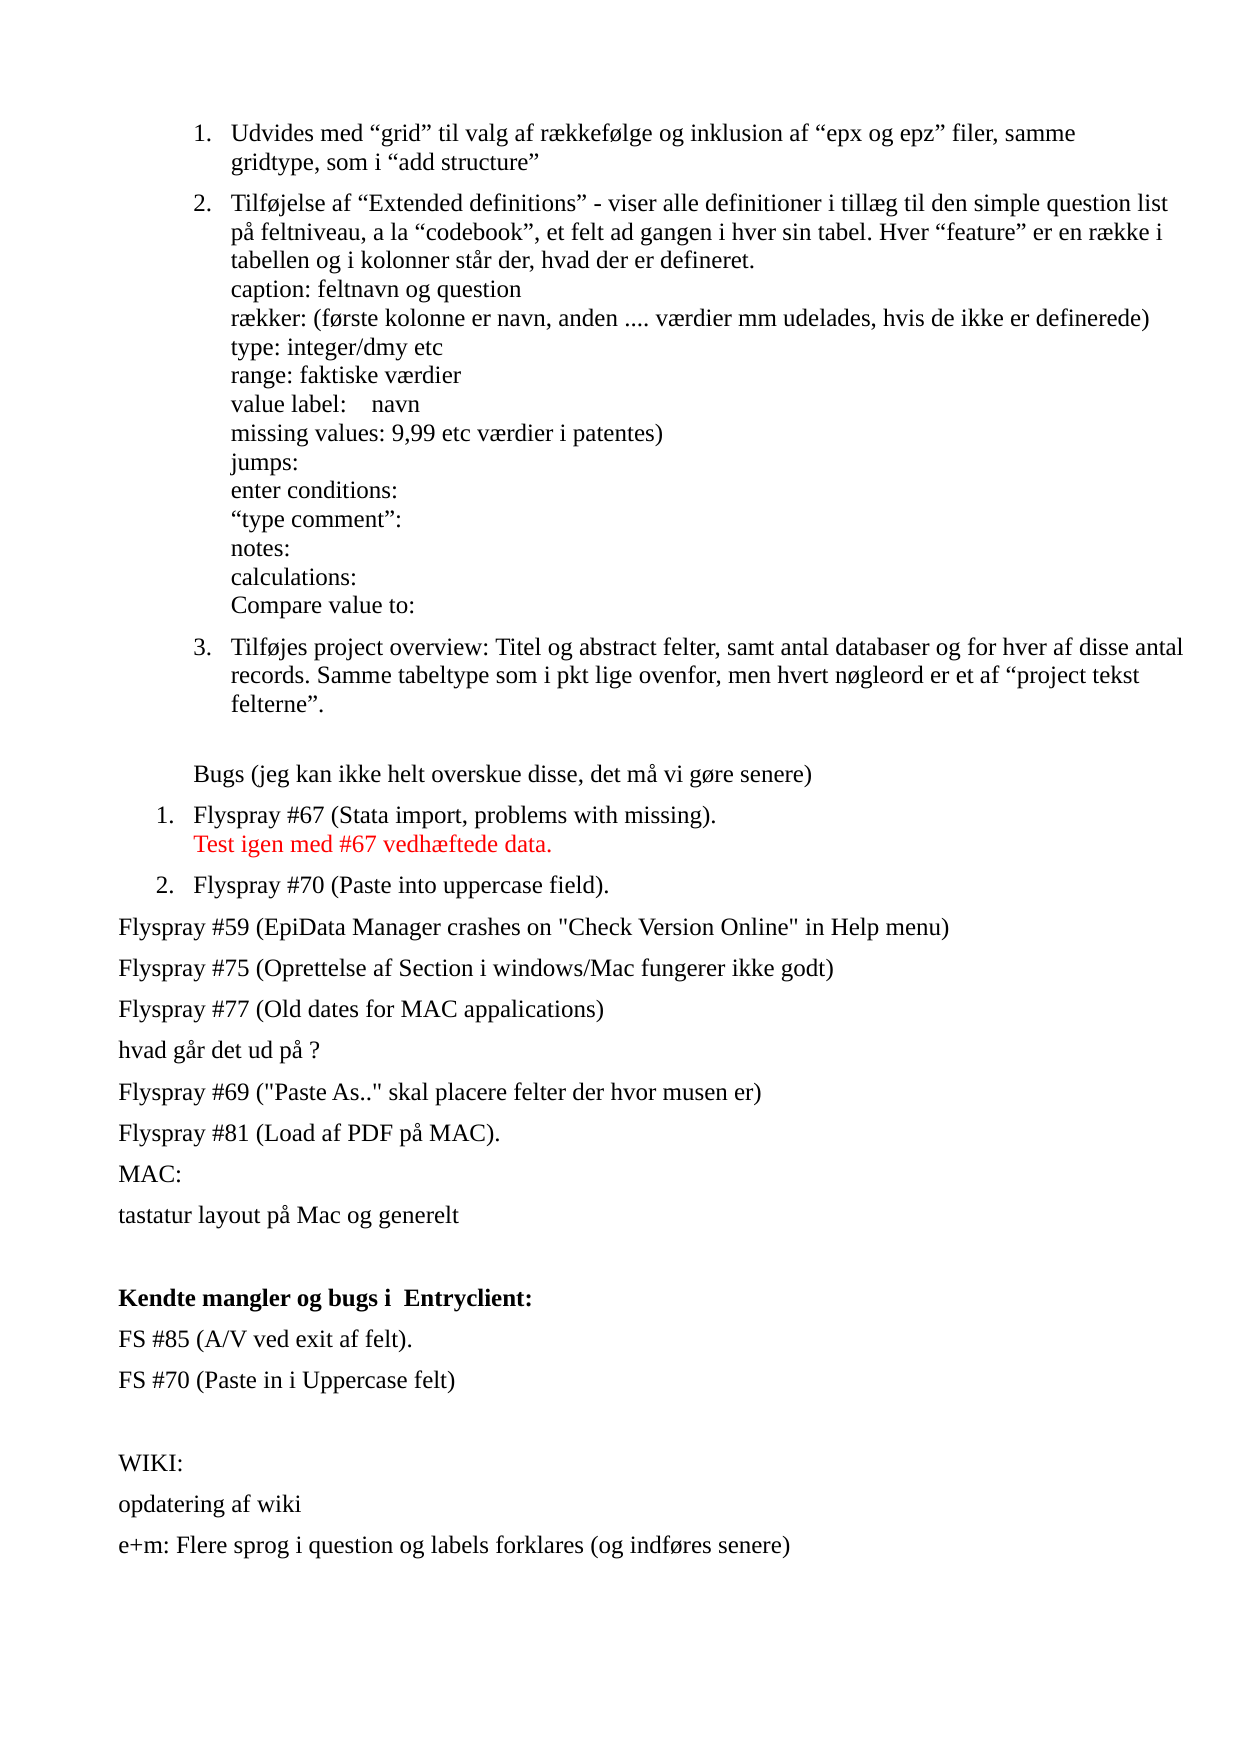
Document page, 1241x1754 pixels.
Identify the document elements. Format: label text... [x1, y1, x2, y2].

list Tilføjelse af “Extended definitions” - viser alle definitioner i tillæg til den simple question list på feltniveau, a la “codebook”, et felt ad gangen i hver sin tabel. Hver “feature” er en række i tabellen og i kolonner står der, hvad der er defineret. caption: feltnavn og question rækker: (første kolonne er navn, anden .... værdier mm udelades, hvis de ikke er definerede) type: integer/dmy etc range: faktiske værdier value label: navn missing values: 9,99 etc værdier i patentes) jumps: enter conditions: “type comment”: notes: calculations: Compare value to: [193, 188, 1191, 619]
text FS #85 (A/V ved exit af felt). [118, 1324, 1122, 1353]
text Bugs (jeg kan ikke helt overskue disse, det må vi gøre senere) [193, 759, 1191, 788]
text hvad går det ud på ? [118, 1036, 1122, 1064]
text Flyspray #75 (Oprettelse af Section i windows/Mac fungerer ikke godt) [118, 953, 1122, 982]
text FS #70 (Paste in i Uppercase felt) [118, 1366, 1122, 1394]
list Flyspray #67 (Stata import, problems with missing). Test igen med #67 vedhæftede data. [156, 801, 1122, 858]
text opdatering af wiki [118, 1489, 1122, 1518]
text Flyspray #59 (EpiData Manager crashes on "Check Version Online" in Help menu) [118, 912, 1122, 941]
text MAC: [118, 1159, 1122, 1188]
list Tilføjes project overview: Titel og abstract felter, samt antal databaser og for hver af disse antal records. Samme tabeltype som i pkt lige ovenfor, men hvert nøgleord er et af “project tekst felterne”. [193, 632, 1191, 747]
list Flyspray #70 (Paste into uppercase field). [156, 871, 1122, 899]
text Flyspray #69 ("Paste As.." skal placere felter der hvor musen er) [118, 1077, 1122, 1106]
text Flyspray #77 (Old dates for MAC appalications) [118, 994, 1122, 1023]
text tastatur layout på Mac og generelt [118, 1201, 1122, 1229]
text Kendte mangler og bugs i Entryclient: [118, 1283, 1122, 1312]
text Flyspray #81 (Load af PDF på MAC). [118, 1118, 1122, 1147]
text WIKI: [118, 1448, 1122, 1477]
text e+m: Flere sprog i question og labels forklares (og indføres senere) [118, 1531, 1122, 1559]
list Udvides med “grid” til valg af rækkefølge og inklusion af “epx og epz” filer, samme gridtype, som i “add structure” [193, 118, 1122, 176]
